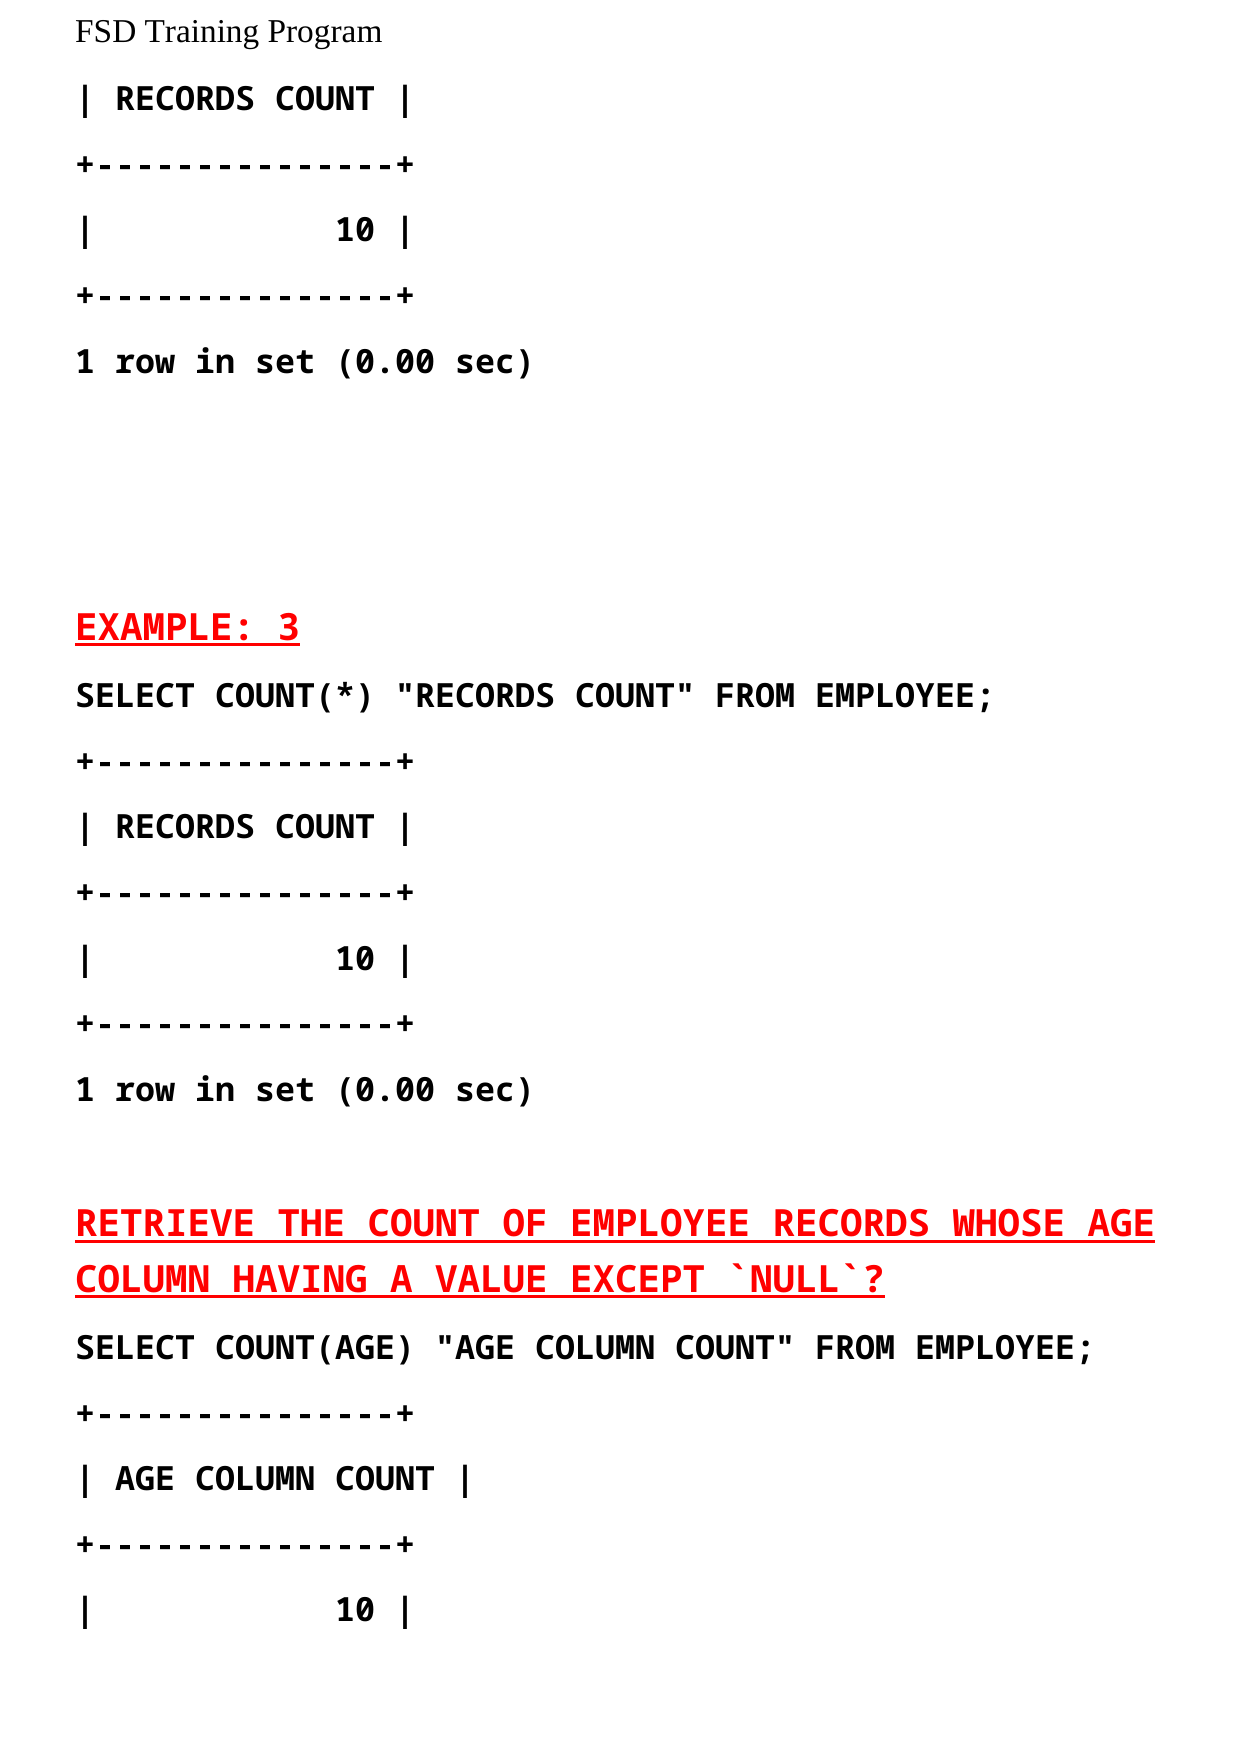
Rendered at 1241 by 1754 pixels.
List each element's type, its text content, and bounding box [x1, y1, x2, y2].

text +---------------+ [75, 869, 1165, 914]
text +---------------+ [75, 1000, 1165, 1045]
text | AGE COLUMN COUNT | [75, 1455, 1165, 1500]
text | 10 | [75, 1586, 1165, 1632]
text 1 row in set (0.00 sec) [75, 1066, 1165, 1111]
text | 10 | [75, 206, 1165, 252]
text | RECORDS COUNT | [75, 803, 1165, 848]
text | RECORDS COUNT | [75, 75, 1165, 120]
text SELECT COUNT(AGE) "AGE COLUMN COUNT" FROM EMPLOYEE; [75, 1324, 1165, 1369]
text RETRIEVE THE COUNT OF EMPLOYEE RECORDS WHOSE AGE COLUMN HAVING A VALUE EXCEPT `NULL`? [75, 1197, 1165, 1303]
text +---------------+ [75, 272, 1165, 317]
text 1 row in set (0.00 sec) [75, 337, 1165, 383]
text EXAMPLE: 3 [75, 600, 1165, 651]
text +---------------+ [75, 1521, 1165, 1566]
text SELECT COUNT(*) "RECORDS COUNT" FROM EMPLOYEE; [75, 672, 1165, 717]
text +---------------+ [75, 141, 1165, 186]
text +---------------+ [75, 1389, 1165, 1435]
text +---------------+ [75, 737, 1165, 783]
text | 10 | [75, 934, 1165, 980]
